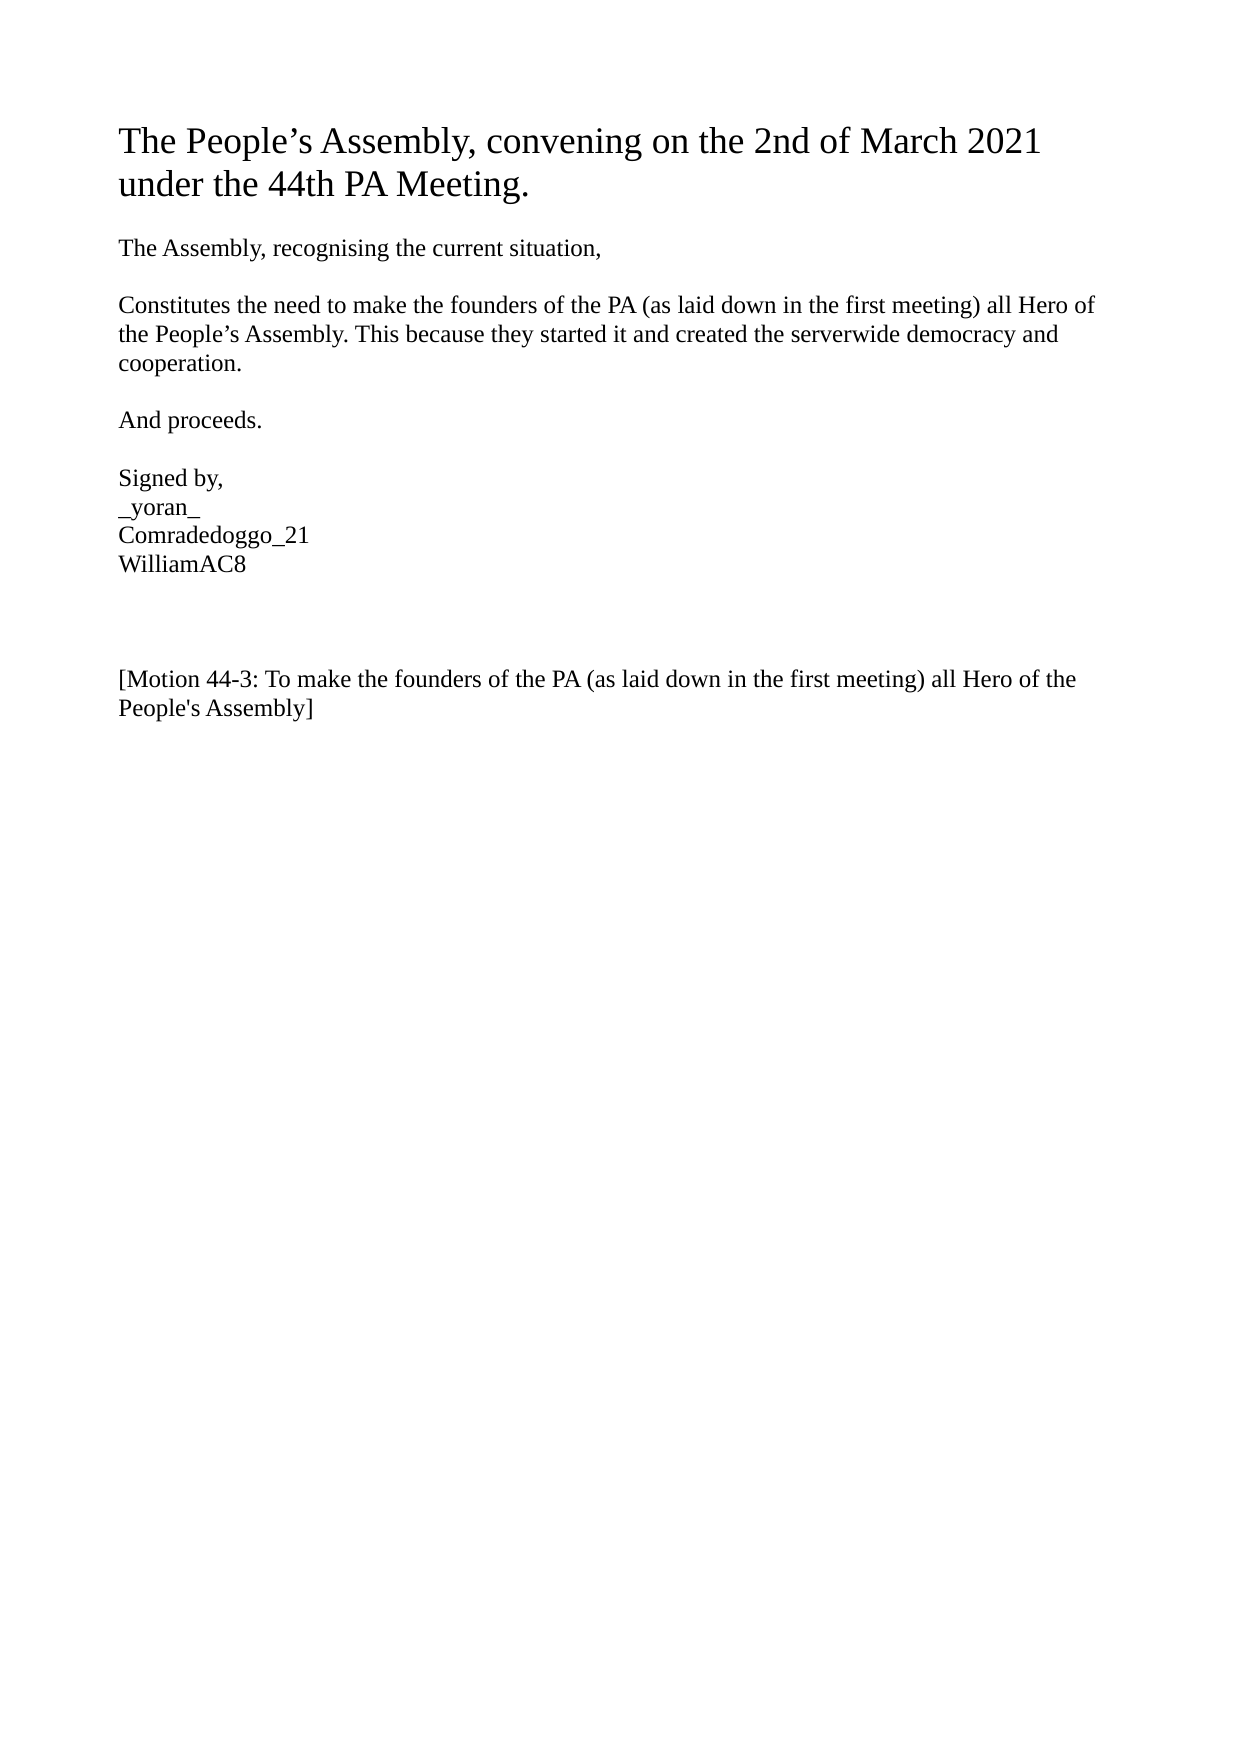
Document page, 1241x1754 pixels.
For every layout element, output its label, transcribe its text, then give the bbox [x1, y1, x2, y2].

text Signed by, [118, 463, 1122, 492]
text The Assembly, recognising the current situation, [118, 233, 1122, 262]
text [Motion 44-3: To make the founders of the PA (as laid down in the first meeting) all Hero of the People's Assembly] [118, 664, 1122, 722]
text Constitutes the need to make the founders of the PA (as laid down in the first meeting) all Hero of the People’s Assembly. This because they started it and created the serverwide democracy and cooperation. [118, 291, 1122, 377]
text The People’s Assembly, convening on the 2nd of March 2021 under the 44th PA Meeting. [118, 118, 1122, 204]
text WilliamAC8 [118, 549, 1122, 578]
text And proceeds. [118, 406, 1122, 434]
text _yoran_ [118, 492, 1122, 521]
text Comradedoggo_21 [118, 521, 1122, 549]
